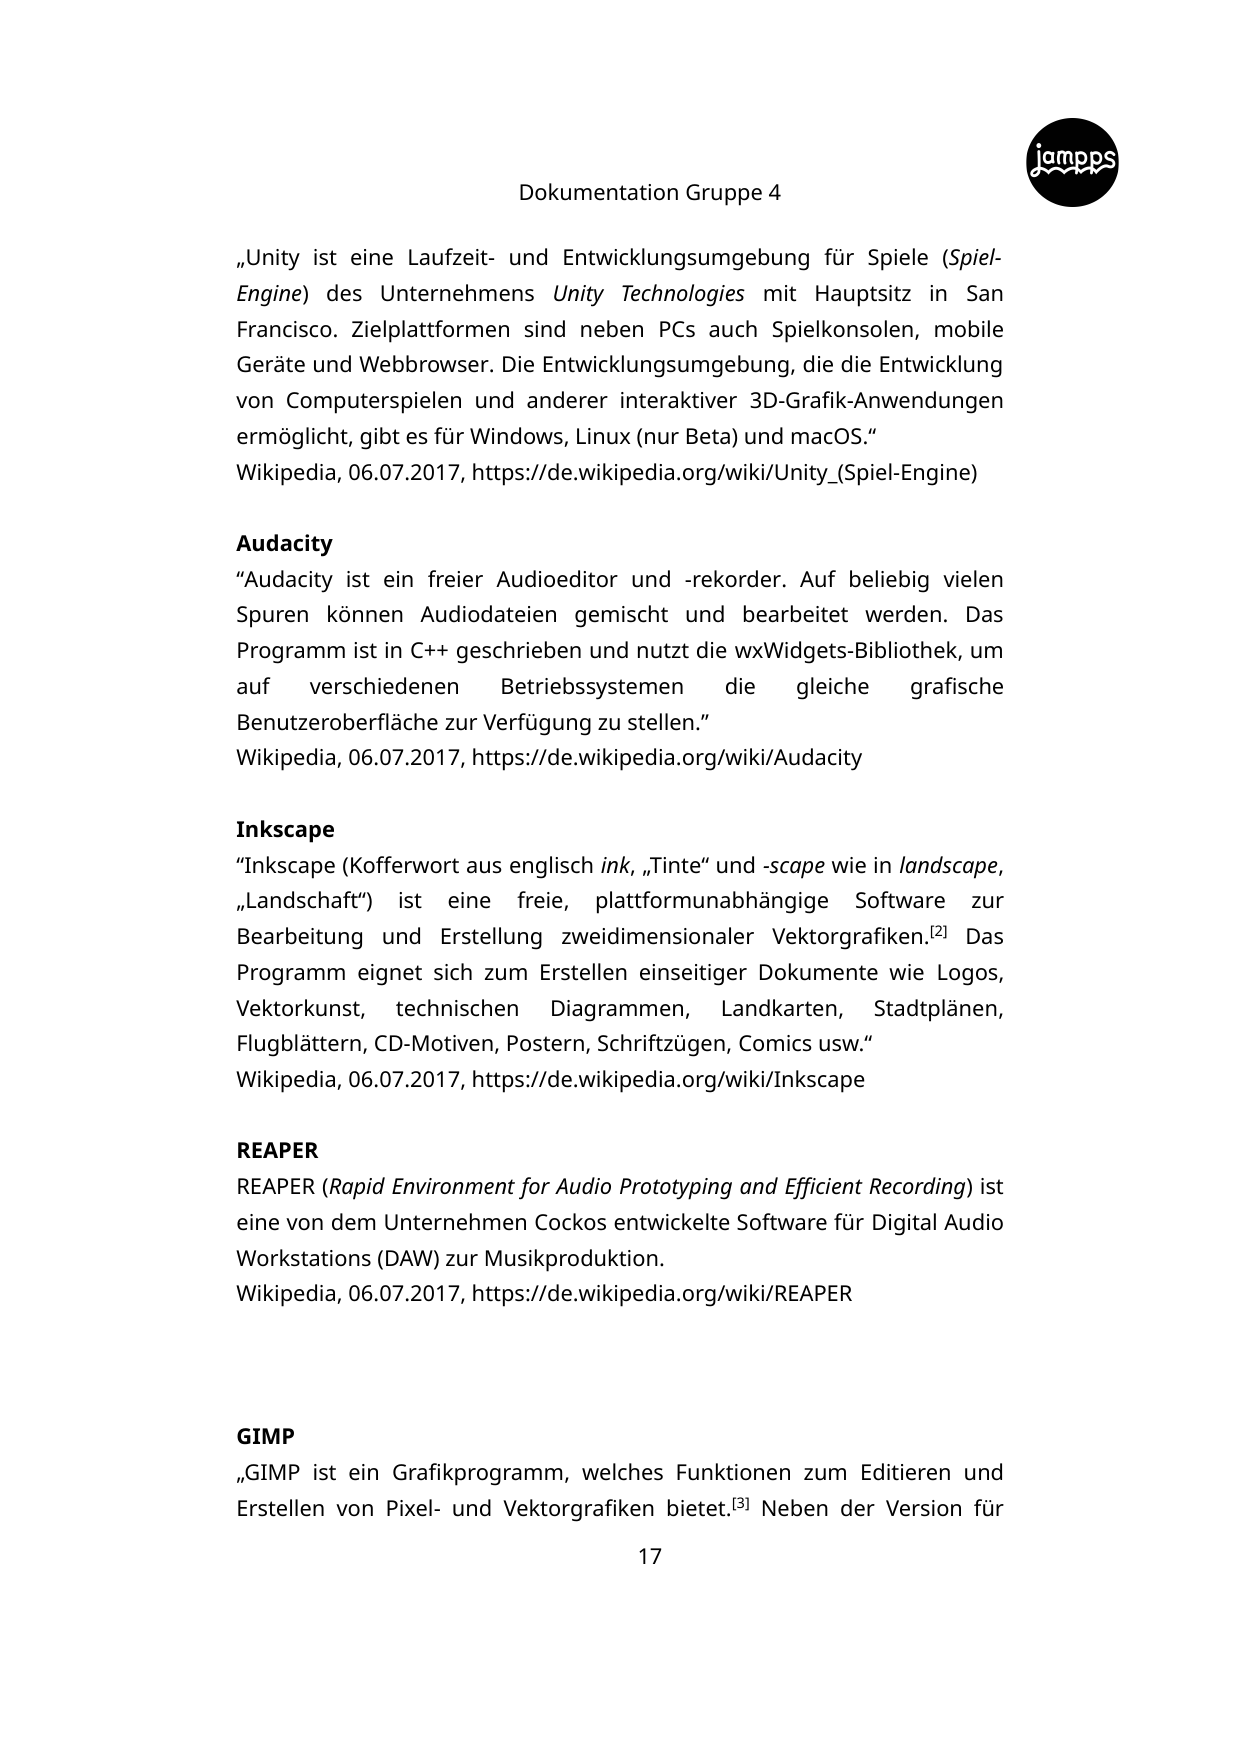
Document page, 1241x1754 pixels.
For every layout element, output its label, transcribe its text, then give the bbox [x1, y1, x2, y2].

text Wikipedia, 06.07.2017, https://de.wikipedia.org/wiki/REAPER [236, 1278, 1004, 1308]
text Audacity [236, 528, 1004, 558]
text Wikipedia, 06.07.2017, https://de.wikipedia.org/wiki/Inkscape [236, 1064, 1004, 1094]
text REAPER (Rapid Environment for Audio Prototyping and Efficient Recording) ist eine von dem Unternehmen Cockos entwickelte Software für Digital Audio Workstations (DAW) zur Musikproduktion. [236, 1171, 1004, 1272]
text Wikipedia, 06.07.2017, https://de.wikipedia.org/wiki/Audacity [236, 742, 1004, 772]
text “Inkscape (Kofferwort aus englisch ink, „Tinte“ und -scape wie in landscape, „Landschaft“) ist eine freie, plattformunabhängige Software zur Bearbeitung und Erstellung zweidimensionaler Vektorgrafiken.[2] Das Programm eignet sich zum Erstellen einseitiger Dokumente wie Logos, Vektorkunst, technischen Diagrammen, Landkarten, Stadtplänen, Flugblättern, CD-Motiven, Postern, Schriftzügen, Comics usw.“ [236, 849, 1004, 1058]
text REAPER [236, 1135, 1004, 1165]
text „GIMP ist ein Grafikprogramm, welches Funktionen zum Editieren und Erstellen von Pixel- und Vektorgrafiken bietet.[3] Neben der Version für [236, 1457, 1004, 1522]
text Inkscape [236, 814, 1004, 844]
text „Unity ist eine Laufzeit- und Entwicklungsumgebung für Spiele (Spiel-Engine) des Unternehmens Unity Technologies mit Hauptsitz in San Francisco. Zielplattformen sind neben PCs auch Spielkonsolen, mobile Geräte und Webbrowser. Die Entwicklungsumgebung, die die Entwicklung von Computerspielen und anderer interaktiver 3D-Grafik-Anwendungen ermöglicht, gibt es für Windows, Linux (nur Beta) und macOS.“ [236, 242, 1004, 451]
text Wikipedia, 06.07.2017, https://de.wikipedia.org/wiki/Unity_(Spiel-Engine) [236, 457, 1004, 486]
text GIMP [236, 1421, 1004, 1451]
text “Audacity ist ein freier Audioeditor und -rekorder. Auf beliebig vielen Spuren können Audiodateien gemischt und bearbeitet werden. Das Programm ist in C++ geschrieben und nutzt die wxWidgets-Bibliothek, um auf verschiedenen Betriebssystemen die gleiche grafische Benutzeroberfläche zur Verfügung zu stellen.” [236, 564, 1004, 736]
